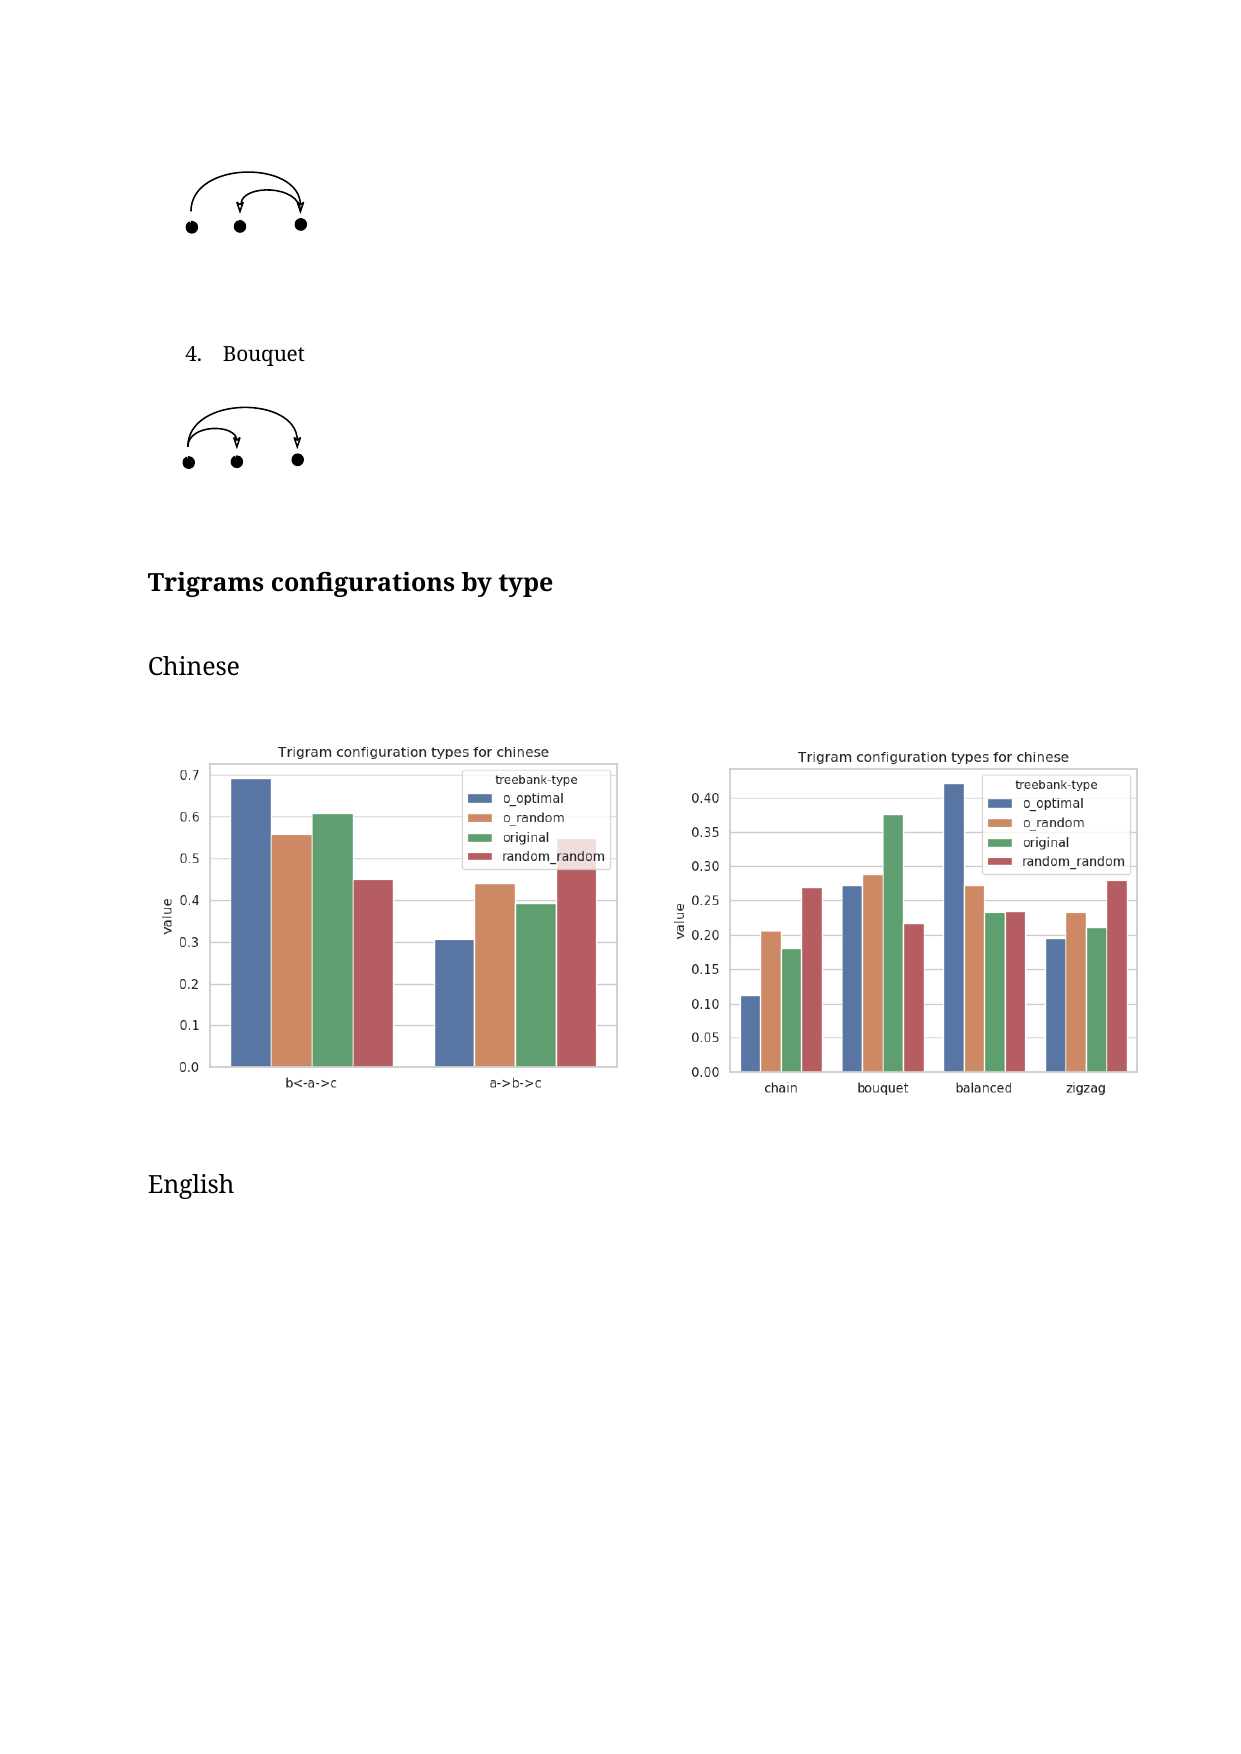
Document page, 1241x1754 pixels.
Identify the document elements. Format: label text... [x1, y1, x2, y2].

picture [664, 721, 1148, 1099]
picture [144, 716, 627, 1091]
subtitle Trigrams configurations by type [148, 564, 1092, 598]
text Chinese [148, 648, 1092, 682]
text English [148, 1167, 1092, 1201]
list Bouquet [185, 339, 1092, 367]
